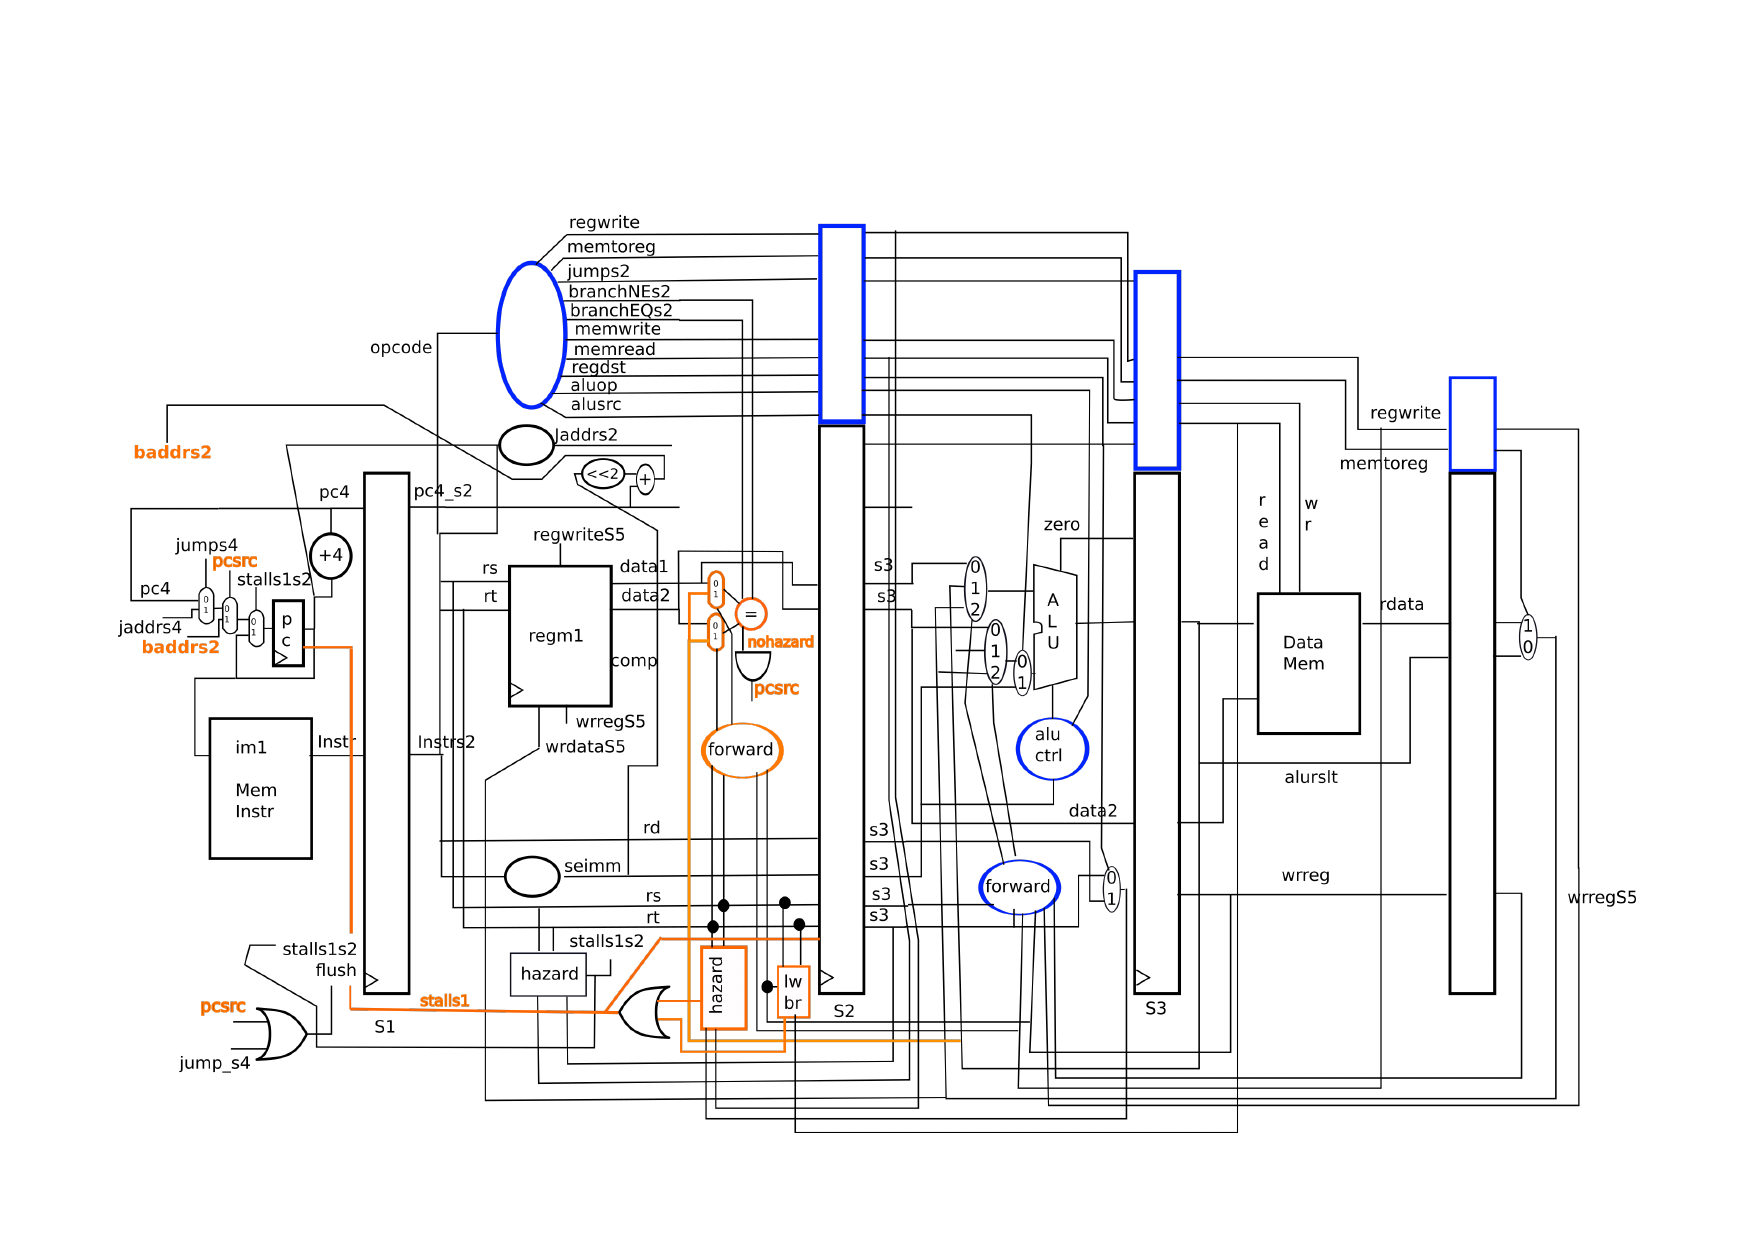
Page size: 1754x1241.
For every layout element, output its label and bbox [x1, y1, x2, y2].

picture [118, 118, 1636, 1133]
